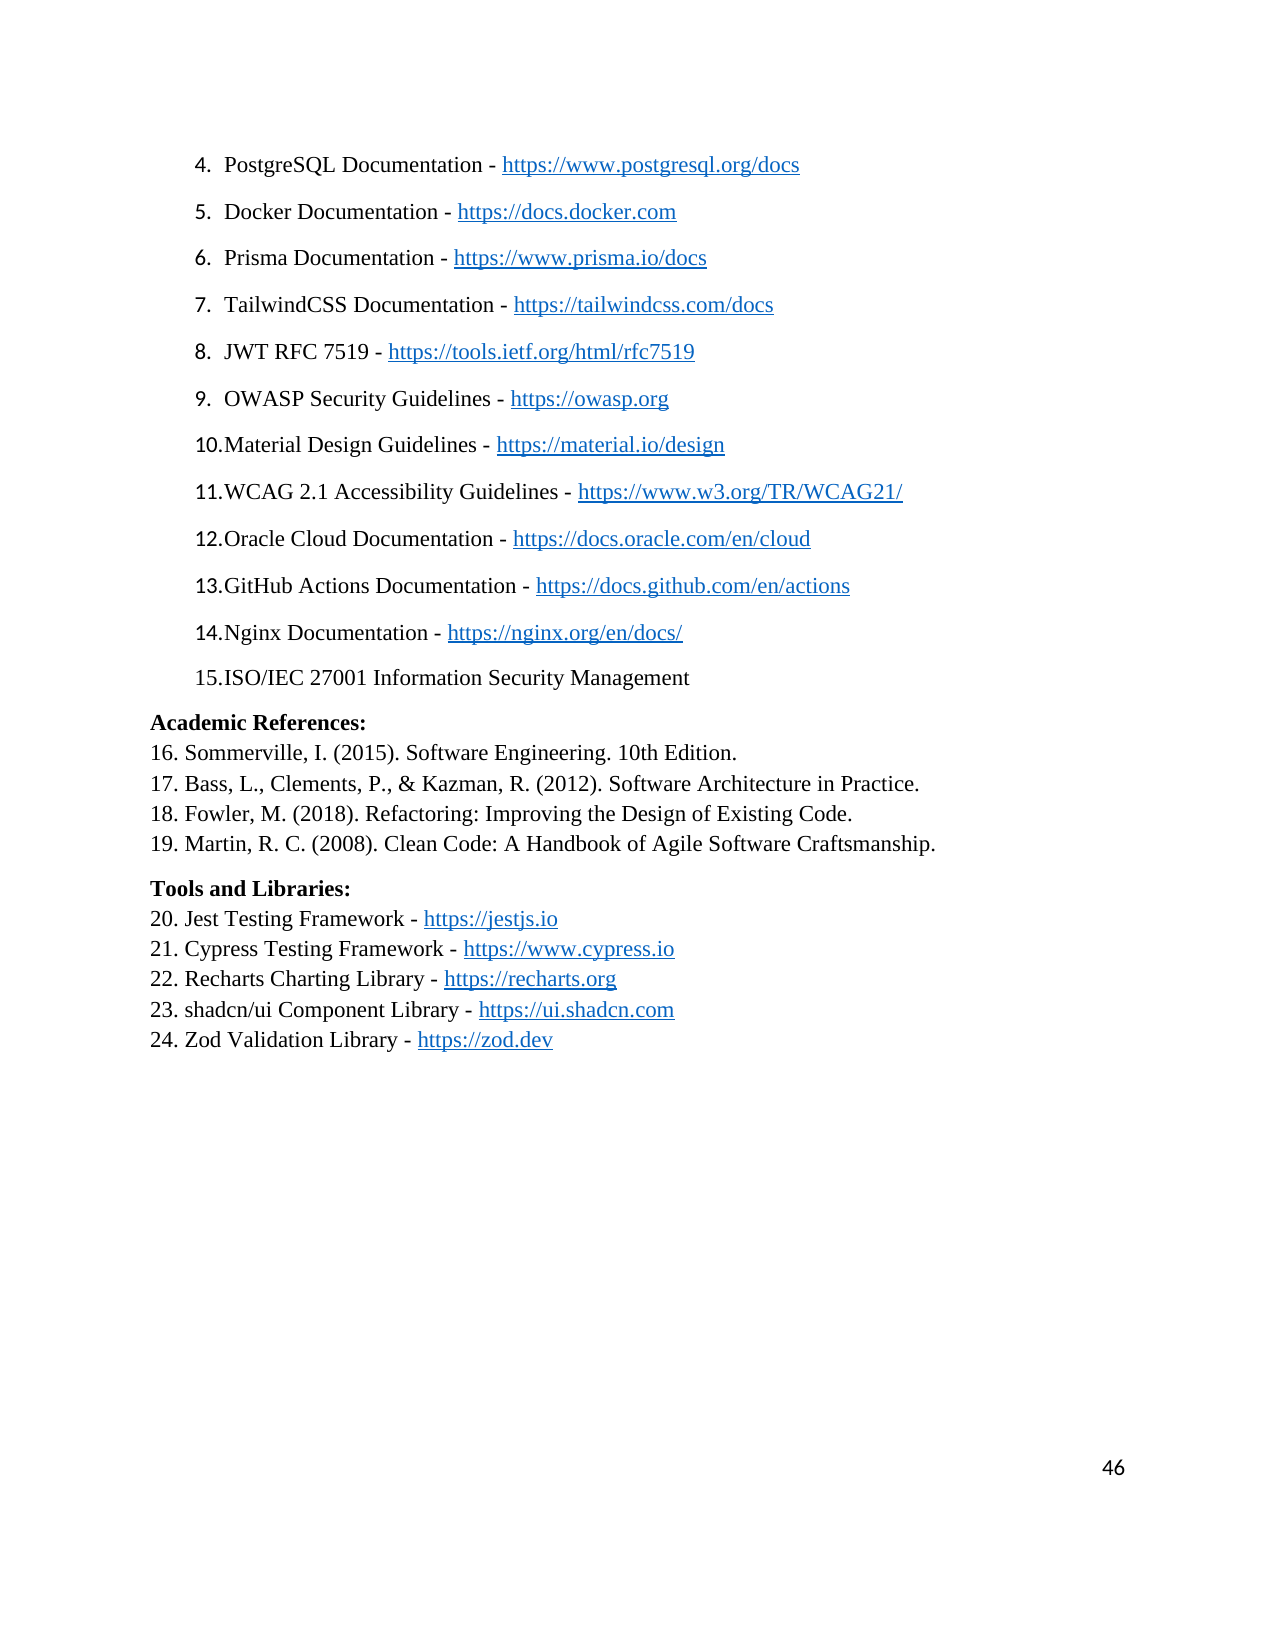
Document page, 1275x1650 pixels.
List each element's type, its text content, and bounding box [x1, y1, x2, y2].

list Docker Documentation - https://docs.docker.com [194, 197, 1125, 225]
list OWASP Security Guidelines - https://owasp.org [194, 384, 1125, 412]
list GitHub Actions Documentation - https://docs.github.com/en/actions [194, 571, 1125, 599]
list Prisma Documentation - https://www.prisma.io/docs [194, 243, 1125, 272]
list PostgreSQL Documentation - https://www.postgresql.org/docs [194, 150, 1125, 178]
text Tools and Libraries: 20. Jest Testing Framework - https://jestjs.io 21. Cypress Testing Framework - https://www.cypress.io 22. Recharts Charting Library - https://recharts.org 23. shadcn/ui Component Library - https://ui.shadcn.com 24. Zod Validation Library - https://zod.dev [150, 875, 1125, 1052]
text Academic References: 16. Sommerville, I. (2015). Software Engineering. 10th Edition. 17. Bass, L., Clements, P., & Kazman, R. (2012). Software Architecture in Practice. 18. Fowler, M. (2018). Refactoring: Improving the Design of Existing Code. 19. Martin, R. C. (2008). Clean Code: A Handbook of Agile Software Craftsmanship. [150, 709, 1125, 856]
list Oracle Cloud Documentation - https://docs.oracle.com/en/cloud [194, 524, 1125, 552]
list ISO/IEC 27001 Information Security Management [194, 664, 1125, 691]
list JWT RFC 7519 - https://tools.ietf.org/html/rfc7519 [194, 337, 1125, 365]
list TailwindCSS Documentation - https://tailwindcss.com/docs [194, 290, 1125, 318]
list WCAG 2.1 Accessibility Guidelines - https://www.w3.org/TR/WCAG21/ [194, 477, 1125, 505]
list Material Design Guidelines - https://material.io/design [194, 431, 1125, 459]
list Nginx Documentation - https://nginx.org/en/docs/ [194, 618, 1125, 646]
